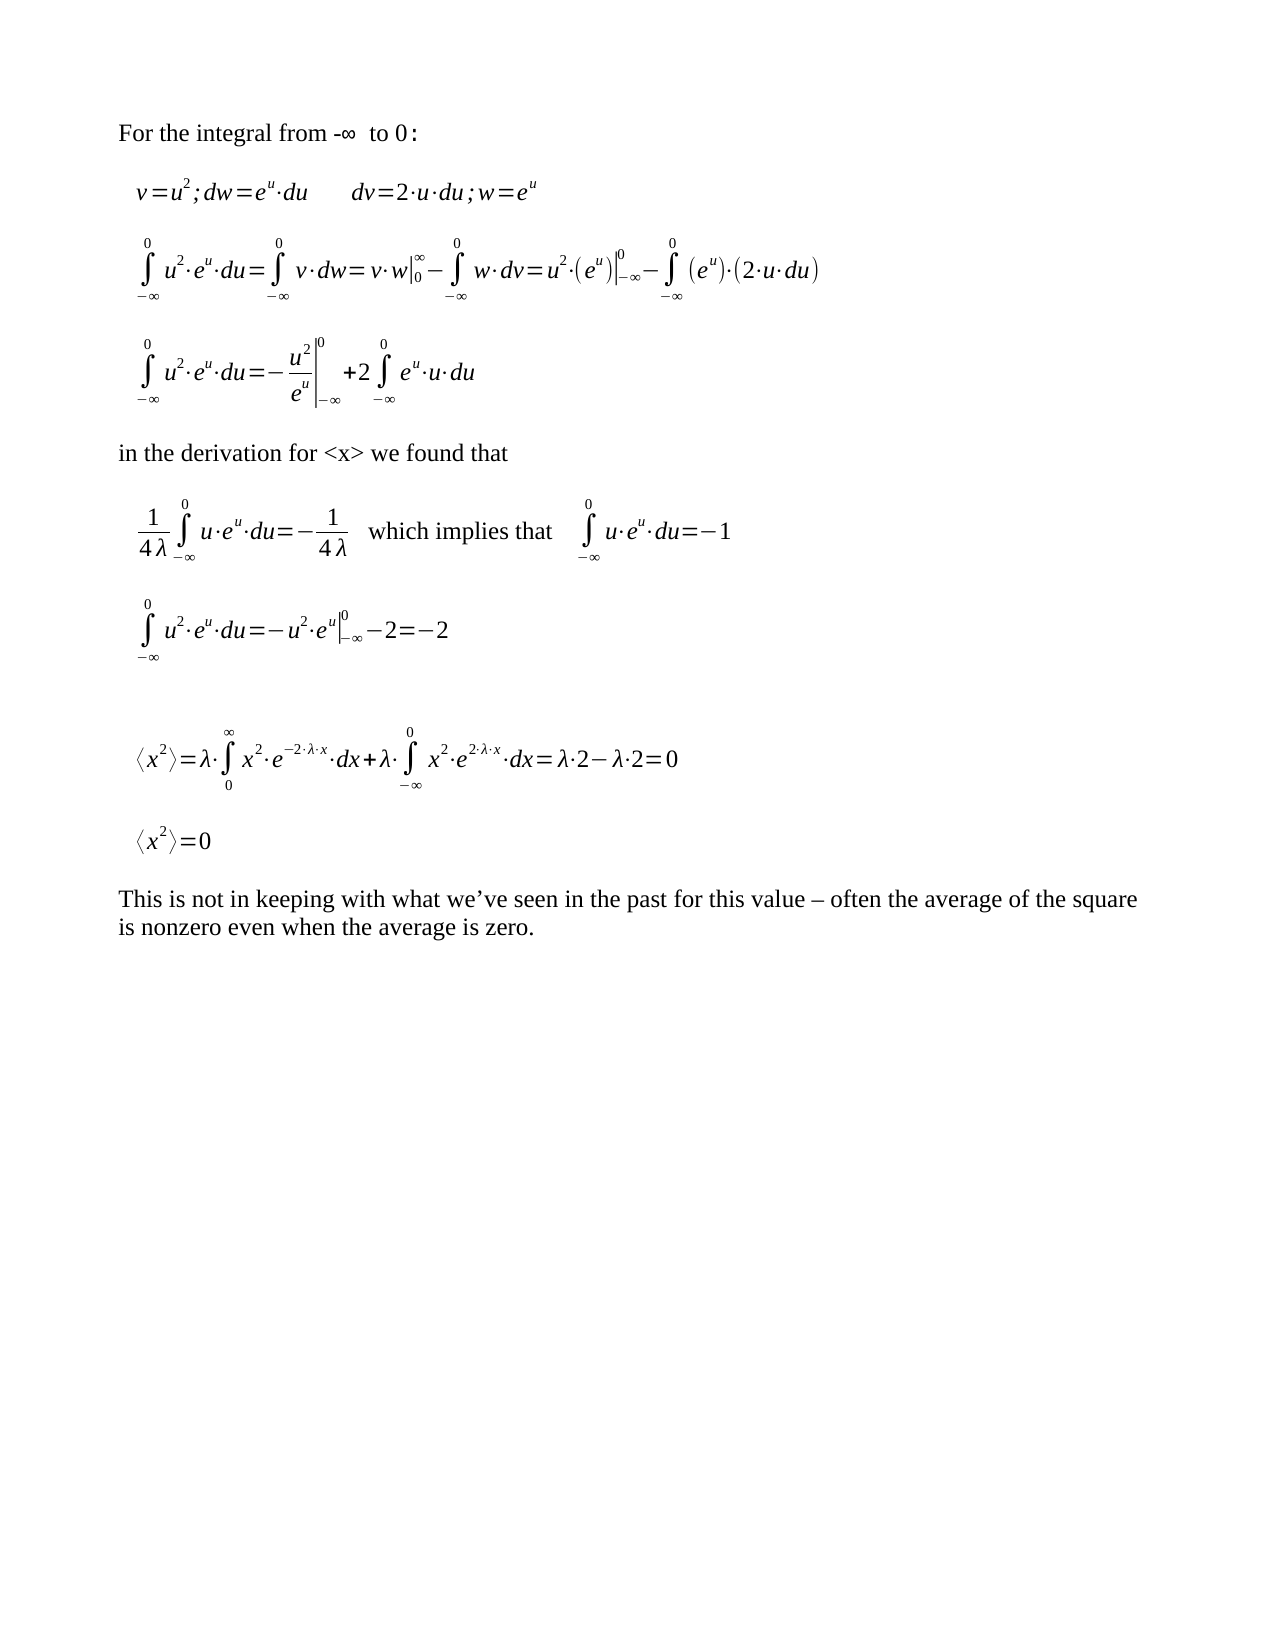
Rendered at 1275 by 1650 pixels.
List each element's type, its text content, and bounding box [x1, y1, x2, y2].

text in the derivation for <x> we found that [118, 438, 1157, 467]
text For the integral from -∞ to 0: [118, 118, 1157, 148]
text This is not in keeping with what we’ve seen in the past for this value – often the average of the square is nonzero even when the average is zero. [118, 884, 1157, 941]
text which implies that [118, 496, 1157, 566]
